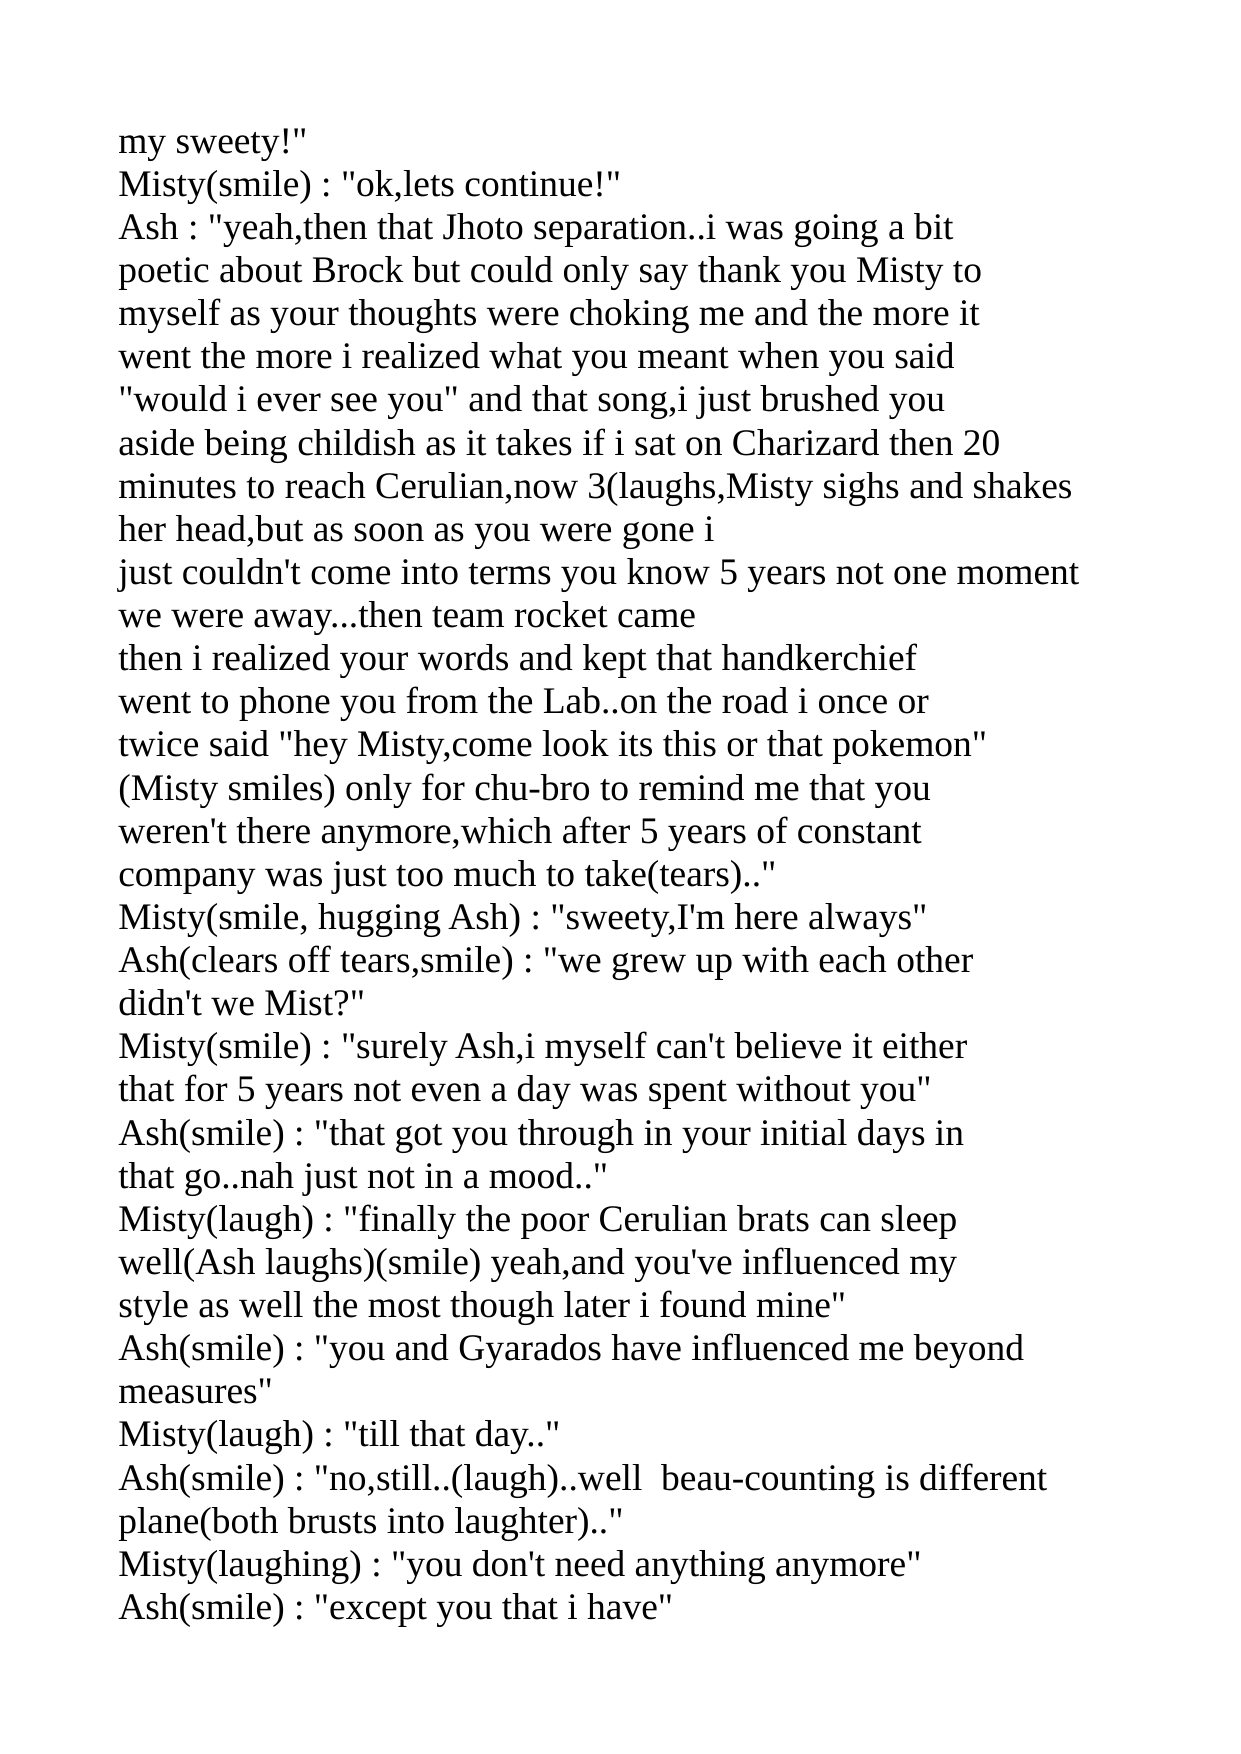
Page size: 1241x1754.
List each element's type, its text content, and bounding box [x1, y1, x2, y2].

text Ash(smile) : "except you that i have" [118, 1584, 1122, 1627]
text minutes to reach Cerulian,now 3(laughs,Misty sighs and shakes her head,but as soon as you were gone i [118, 463, 1122, 549]
text Misty(laugh) : "till that day.." [118, 1412, 1122, 1455]
text Misty(laughing) : "you don't need anything anymore" [118, 1541, 1122, 1584]
text Ash : "yeah,then that Jhoto separation..i was going a bit [118, 204, 1122, 247]
text went to phone you from the Lab..on the road i once or [118, 679, 1122, 722]
text Ash(smile) : "you and Gyarados have influenced me beyond [118, 1326, 1122, 1369]
text (Misty smiles) only for chu-bro to remind me that you [118, 765, 1122, 808]
text Misty(laugh) : "finally the poor Cerulian brats can sleep [118, 1196, 1122, 1239]
text Misty(smile, hugging Ash) : "sweety,I'm here always" [118, 894, 1122, 937]
text that for 5 years not even a day was spent without you" [118, 1067, 1122, 1110]
text "would i ever see you" and that song,i just brushed you [118, 377, 1122, 420]
text measures" [118, 1369, 1122, 1412]
text didn't we Mist?" [118, 981, 1122, 1024]
text style as well the most though later i found mine" [118, 1282, 1122, 1326]
text then i realized your words and kept that handkerchief [118, 636, 1122, 679]
text well(Ash laughs)(smile) yeah,and you've influenced my [118, 1239, 1122, 1282]
text Misty(smile) : "surely Ash,i myself can't believe it either [118, 1024, 1122, 1067]
text Misty(smile) : "ok,lets continue!" [118, 161, 1122, 204]
text company was just too much to take(tears).." [118, 851, 1122, 894]
text just couldn't come into terms you know 5 years not one moment we were away...then team rocket came [118, 549, 1122, 636]
text Ash(smile) : "no,still..(laugh)..well beau-counting is different plane(both brusts into laughter).." [118, 1455, 1122, 1541]
text my sweety!" [118, 118, 1122, 161]
text went the more i realized what you meant when you said [118, 334, 1122, 377]
text twice said "hey Misty,come look its this or that pokemon" [118, 722, 1122, 765]
text Ash(clears off tears,smile) : "we grew up with each other [118, 937, 1122, 981]
text aside being childish as it takes if i sat on Charizard then 20 [118, 420, 1122, 463]
text Ash(smile) : "that got you through in your initial days in [118, 1110, 1122, 1153]
text poetic about Brock but could only say thank you Misty to [118, 247, 1122, 291]
text that go..nah just not in a mood.." [118, 1153, 1122, 1196]
text myself as your thoughts were choking me and the more it [118, 291, 1122, 334]
text weren't there anymore,which after 5 years of constant [118, 808, 1122, 851]
